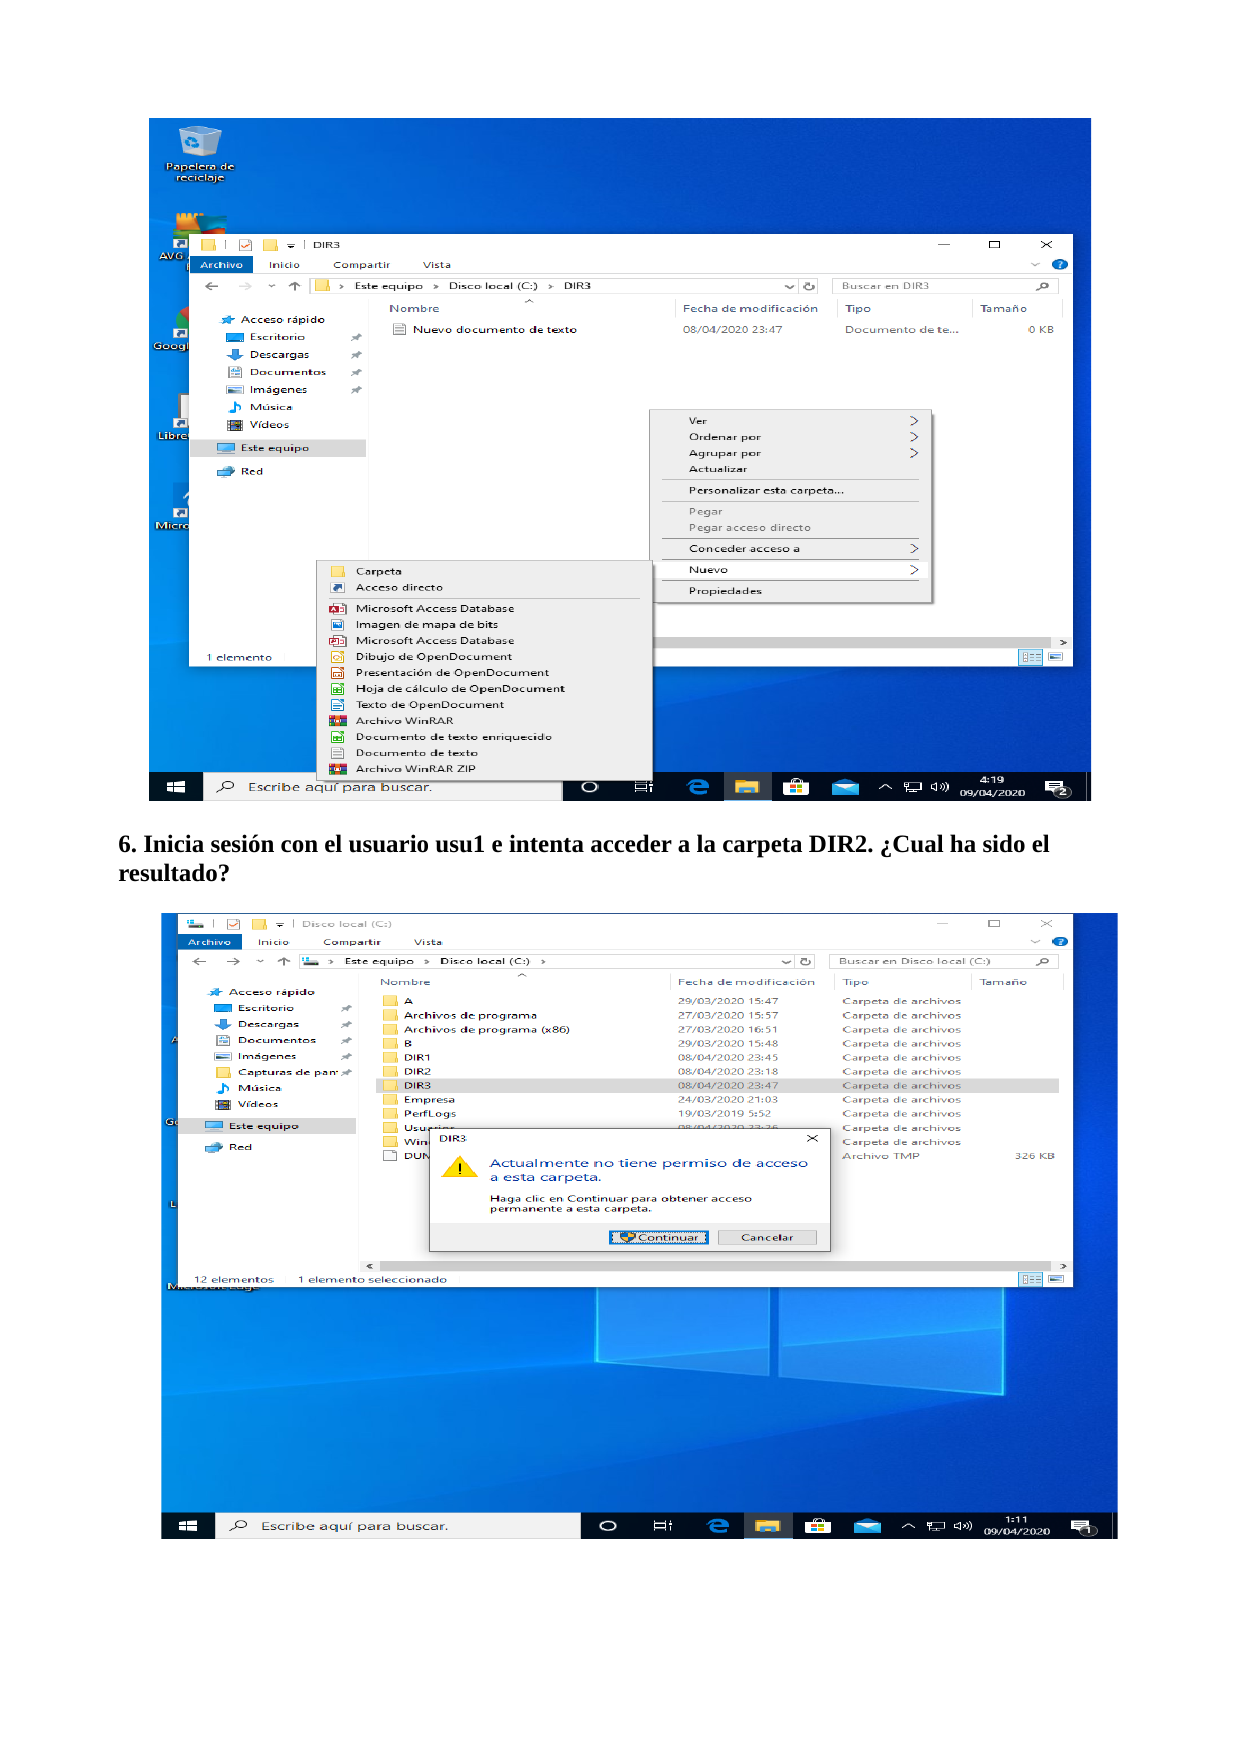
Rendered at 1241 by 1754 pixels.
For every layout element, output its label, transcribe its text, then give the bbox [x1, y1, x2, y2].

picture [149, 118, 1092, 801]
text 6. Inicia sesión con el usuario usu1 e intenta acceder a la carpeta DIR2. ¿Cual ha sido el resultado? [118, 829, 1122, 886]
picture [161, 913, 1118, 1539]
